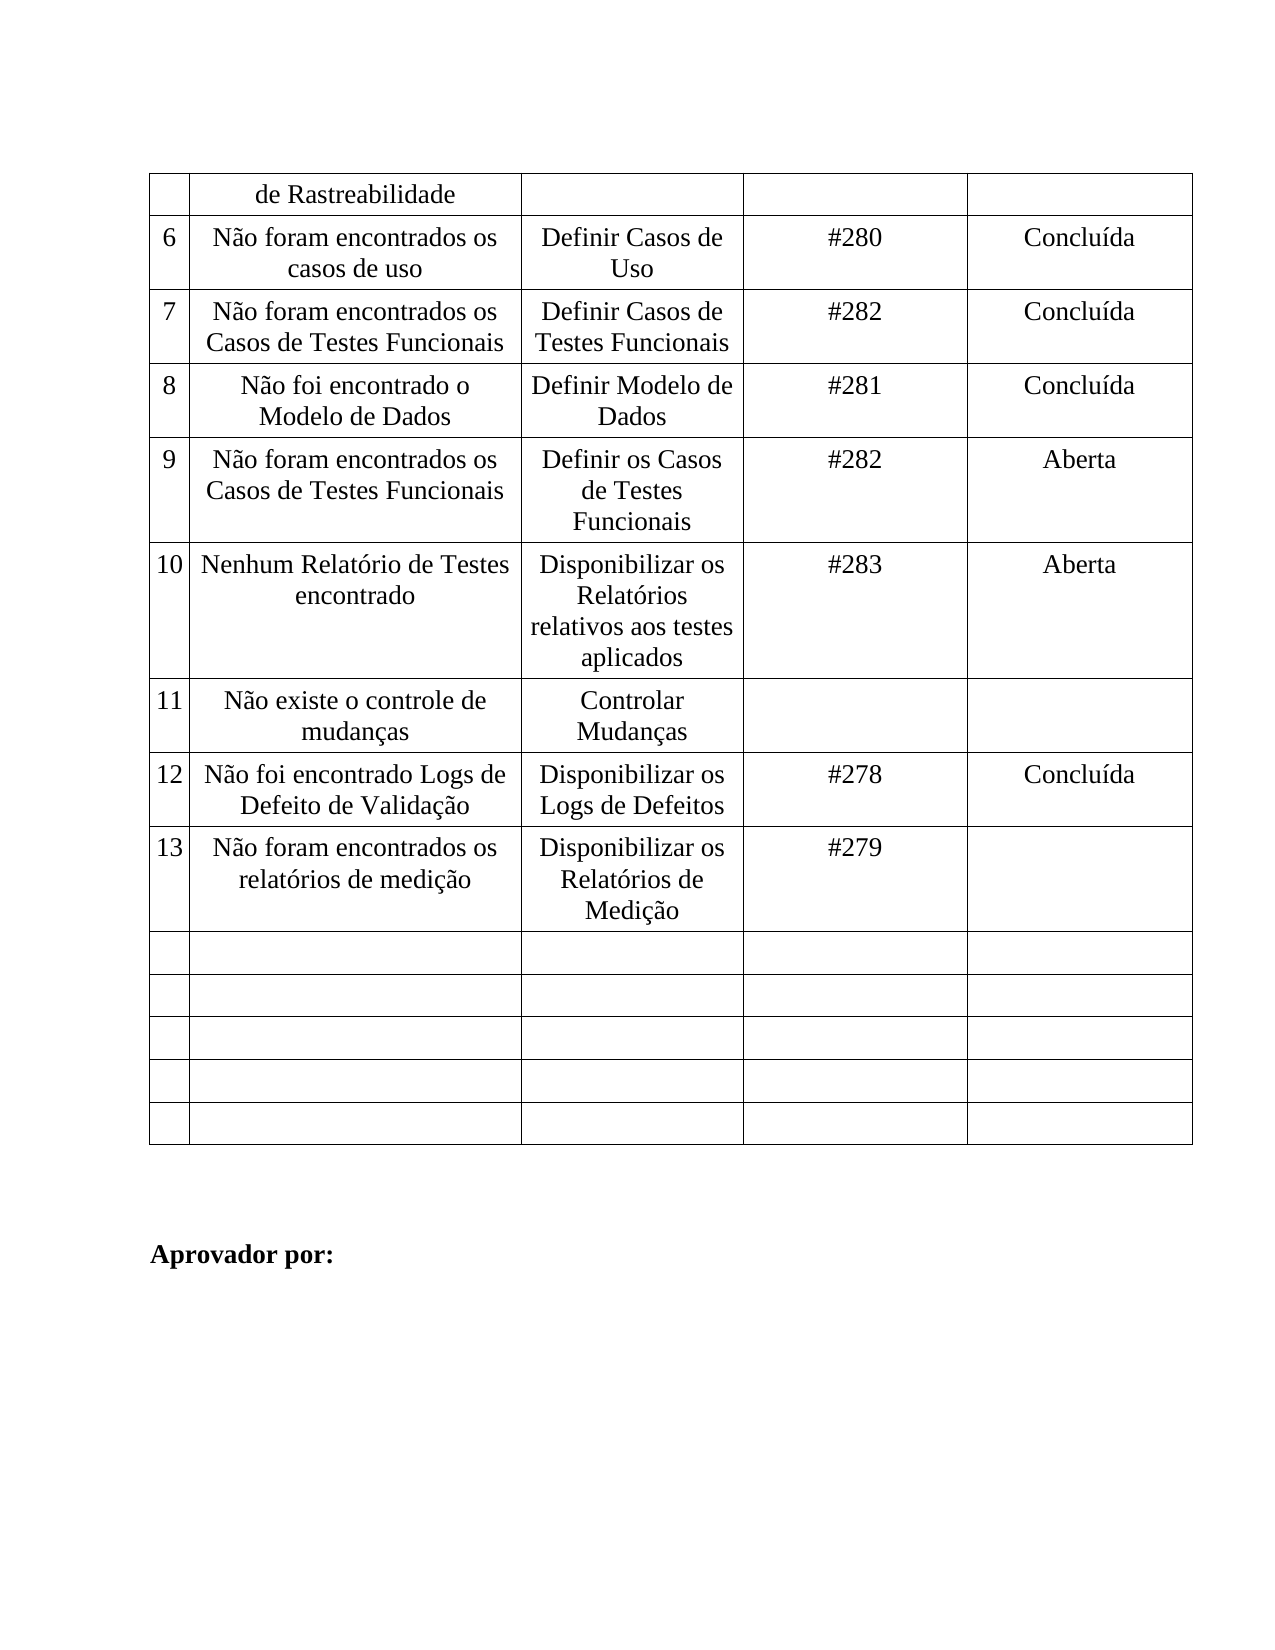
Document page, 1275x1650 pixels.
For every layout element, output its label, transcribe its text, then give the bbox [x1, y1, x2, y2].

table_cell [190, 975, 521, 1016]
table_cell #283 [744, 543, 967, 678]
table_cell 8 [150, 364, 189, 437]
table_cell 13 [150, 827, 189, 931]
table_cell 11 [150, 679, 189, 752]
table_cell Não foram encontrados os casos de uso [190, 216, 521, 289]
table_cell #278 [744, 753, 967, 826]
table_cell [744, 679, 967, 752]
table_cell [190, 1060, 521, 1102]
table_cell Não existe o controle de mudanças [190, 679, 521, 752]
subtitle Aprovador por: [150, 1238, 1125, 1269]
table_cell Definir os Casos de Testes Funcionais [522, 438, 743, 542]
table_cell [968, 679, 1192, 752]
table_cell [968, 1017, 1192, 1059]
table_cell Concluída [968, 290, 1192, 363]
table_cell #282 [744, 290, 967, 363]
table_cell #281 [744, 364, 967, 437]
table_cell [522, 1060, 743, 1102]
table_cell Concluída [968, 216, 1192, 289]
table_cell [968, 1103, 1192, 1144]
table_cell 12 [150, 753, 189, 826]
table_cell #280 [744, 216, 967, 289]
table_cell [968, 975, 1192, 1016]
table_cell Aberta [968, 438, 1192, 542]
table_cell 7 [150, 290, 189, 363]
table_cell [150, 1103, 189, 1144]
table_cell [744, 1017, 967, 1059]
table_cell [968, 827, 1192, 931]
table_cell Definir Modelo de Dados [522, 364, 743, 437]
table_cell Nenhum Relatório de Testes encontrado [190, 543, 521, 678]
table_cell [744, 932, 967, 973]
table_cell Disponibilizar os Relatórios relativos aos testes aplicados [522, 543, 743, 678]
table_cell [968, 1060, 1192, 1102]
table_cell Definir Casos de Uso [522, 216, 743, 289]
table_cell [744, 975, 967, 1016]
table_cell Não foram encontrados os Casos de Testes Funcionais [190, 290, 521, 363]
table_cell Aberta [968, 543, 1192, 678]
table_cell [150, 174, 189, 215]
table_cell 10 [150, 543, 189, 678]
table_cell [522, 174, 743, 215]
table_cell [522, 975, 743, 1016]
table_cell Não foi encontrado o Modelo de Dados [190, 364, 521, 437]
table_cell Disponibilizar os Relatórios de Medição [522, 827, 743, 931]
table_cell 9 [150, 438, 189, 542]
table_cell Concluída [968, 753, 1192, 826]
table_cell [190, 1103, 521, 1144]
table_cell [744, 1103, 967, 1144]
table_cell Controlar Mudanças [522, 679, 743, 752]
table_cell [522, 1103, 743, 1144]
table_cell Disponibilizar os Logs de Defeitos [522, 753, 743, 826]
table_cell [150, 975, 189, 1016]
table_cell [744, 174, 967, 215]
table_cell #279 [744, 827, 967, 931]
table_cell 6 [150, 216, 189, 289]
table_cell de Rastreabilidade [190, 174, 521, 215]
table_cell [190, 1017, 521, 1059]
table_cell [968, 932, 1192, 973]
table_cell #282 [744, 438, 967, 542]
table_cell Não foi encontrado Logs de Defeito de Validação [190, 753, 521, 826]
table_cell [522, 1017, 743, 1059]
table_cell [190, 932, 521, 973]
table_cell Não foram encontrados os relatórios de medição [190, 827, 521, 931]
table_cell [744, 1060, 967, 1102]
table_cell [522, 932, 743, 973]
table_cell Concluída [968, 364, 1192, 437]
table_cell [150, 1017, 189, 1059]
table_cell Definir Casos de Testes Funcionais [522, 290, 743, 363]
table_cell [150, 932, 189, 973]
table_cell [968, 174, 1192, 215]
table_cell Não foram encontrados os Casos de Testes Funcionais [190, 438, 521, 542]
table_cell [150, 1060, 189, 1102]
